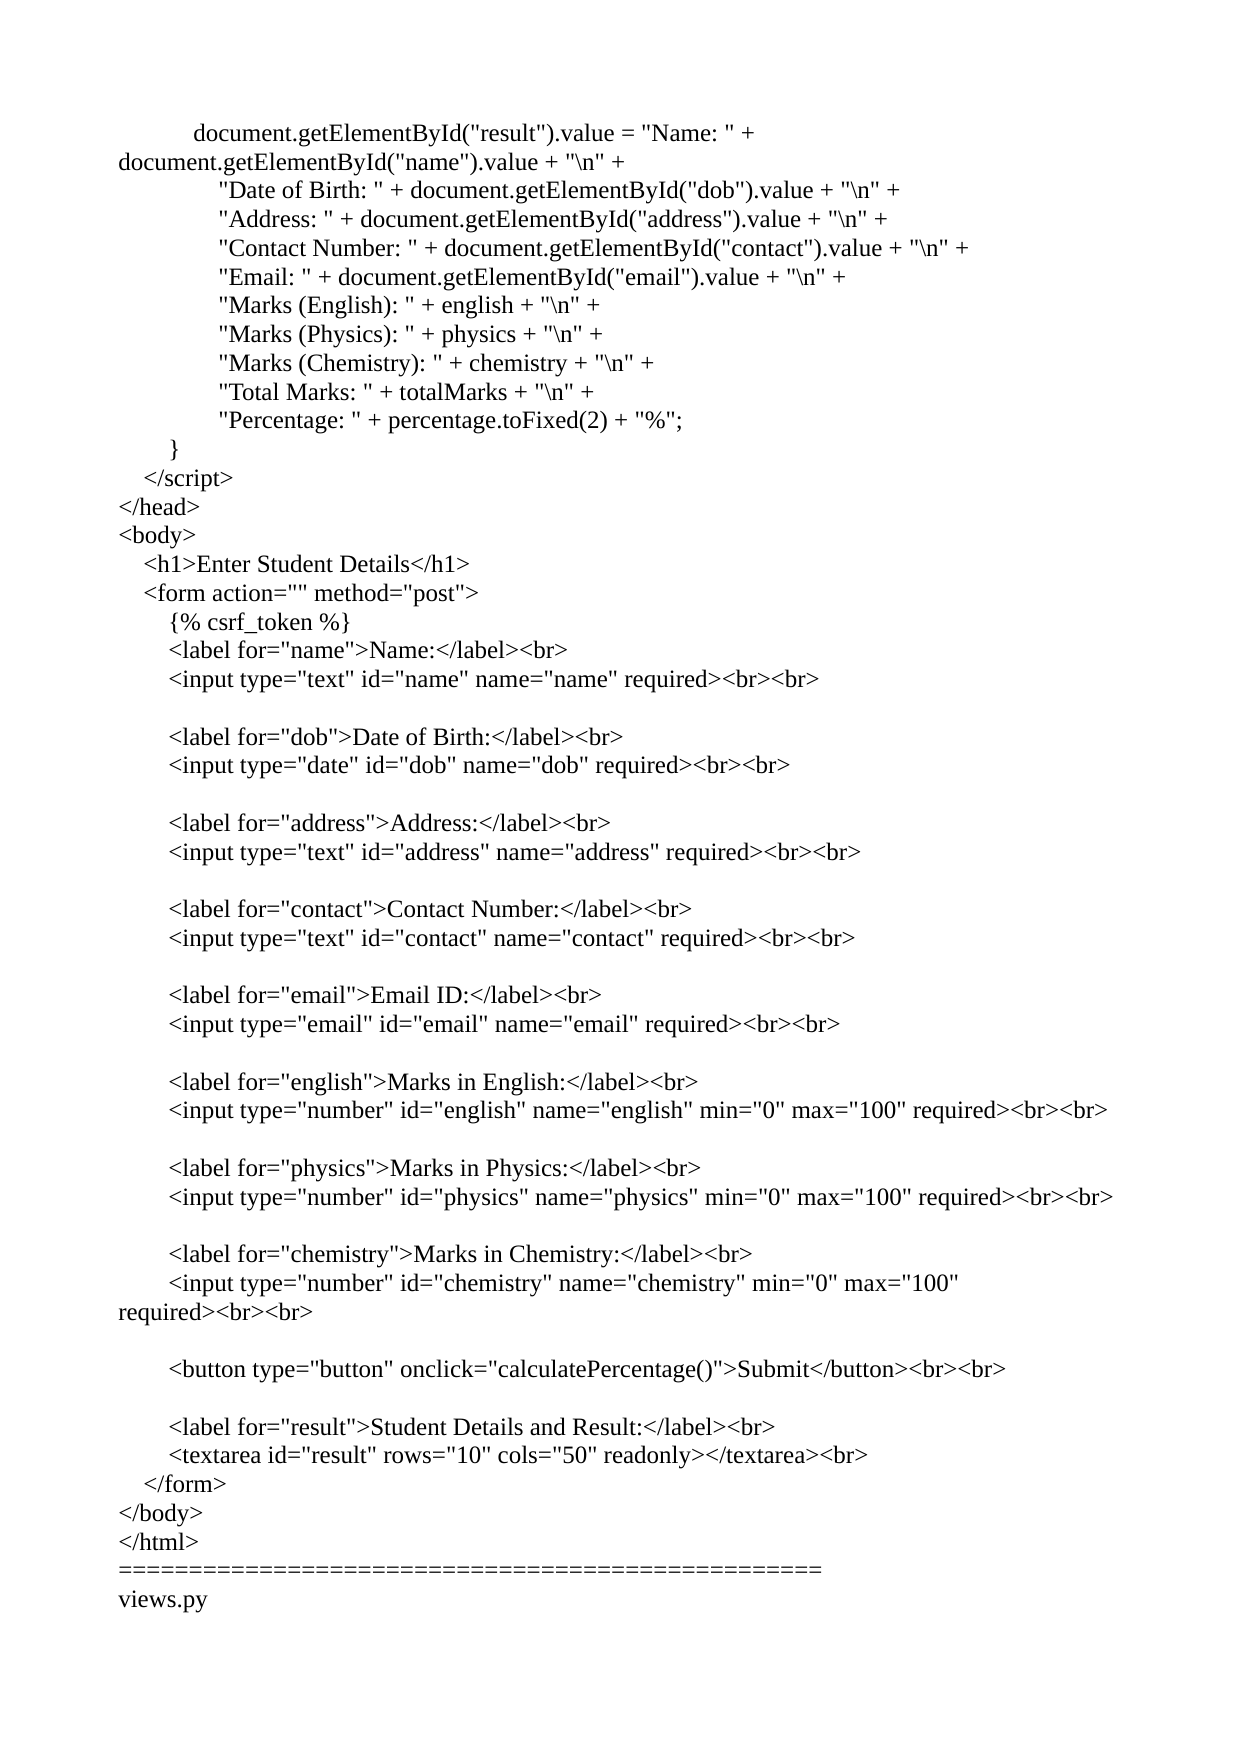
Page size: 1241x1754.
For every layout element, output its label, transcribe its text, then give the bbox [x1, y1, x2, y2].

text <input type="text" id="name" name="name" required><br><br> [118, 664, 1122, 693]
text "Email: " + document.getElementById("email").value + "\n" + [118, 262, 1122, 291]
text <form action="" method="post"> [118, 578, 1122, 607]
text "Contact Number: " + document.getElementById("contact").value + "\n" + [118, 233, 1122, 262]
text <label for="chemistry">Marks in Chemistry:</label><br> [118, 1239, 1122, 1268]
text <label for="address">Address:</label><br> [118, 808, 1122, 837]
text "Marks (Chemistry): " + chemistry + "\n" + [118, 348, 1122, 377]
text <label for="physics">Marks in Physics:</label><br> [118, 1153, 1122, 1182]
text <label for="result">Student Details and Result:</label><br> [118, 1412, 1122, 1441]
text <label for="contact">Contact Number:</label><br> [118, 894, 1122, 923]
text document.getElementById("result").value = "Name: " + document.getElementById("name").value + "\n" + [118, 118, 1122, 176]
text "Date of Birth: " + document.getElementById("dob").value + "\n" + [118, 176, 1122, 204]
text {% csrf_token %} [118, 607, 1122, 636]
text "Percentage: " + percentage.toFixed(2) + "%"; [118, 406, 1122, 434]
text <input type="email" id="email" name="email" required><br><br> [118, 1009, 1122, 1038]
text <input type="text" id="contact" name="contact" required><br><br> [118, 923, 1122, 952]
text } [118, 434, 1122, 463]
text <input type="number" id="physics" name="physics" min="0" max="100" required><br><br> [118, 1182, 1122, 1211]
text "Marks (English): " + english + "\n" + [118, 291, 1122, 319]
text </script> [118, 463, 1122, 492]
text "Total Marks: " + totalMarks + "\n" + [118, 377, 1122, 406]
text <input type="date" id="dob" name="dob" required><br><br> [118, 751, 1122, 779]
text </head> [118, 492, 1122, 521]
text <button type="button" onclick="calculatePercentage()">Submit</button><br><br> [118, 1354, 1122, 1383]
text <body> [118, 521, 1122, 549]
text "Marks (Physics): " + physics + "\n" + [118, 319, 1122, 348]
text <label for="email">Email ID:</label><br> [118, 981, 1122, 1009]
text "Address: " + document.getElementById("address").value + "\n" + [118, 204, 1122, 233]
text <label for="dob">Date of Birth:</label><br> [118, 722, 1122, 751]
text <label for="name">Name:</label><br> [118, 636, 1122, 664]
text <h1>Enter Student Details</h1> [118, 549, 1122, 578]
text <input type="text" id="address" name="address" required><br><br> [118, 837, 1122, 866]
text <label for="english">Marks in English:</label><br> [118, 1067, 1122, 1096]
text </form> [118, 1469, 1122, 1498]
text views.py [118, 1584, 1122, 1613]
text <textarea id="result" rows="10" cols="50" readonly></textarea><br> [118, 1441, 1122, 1469]
text </body> [118, 1498, 1122, 1527]
text <input type="number" id="english" name="english" min="0" max="100" required><br><br> [118, 1096, 1122, 1124]
text <input type="number" id="chemistry" name="chemistry" min="0" max="100" required><br><br> [118, 1268, 1122, 1326]
text </html> ================================================== [118, 1527, 1122, 1584]
